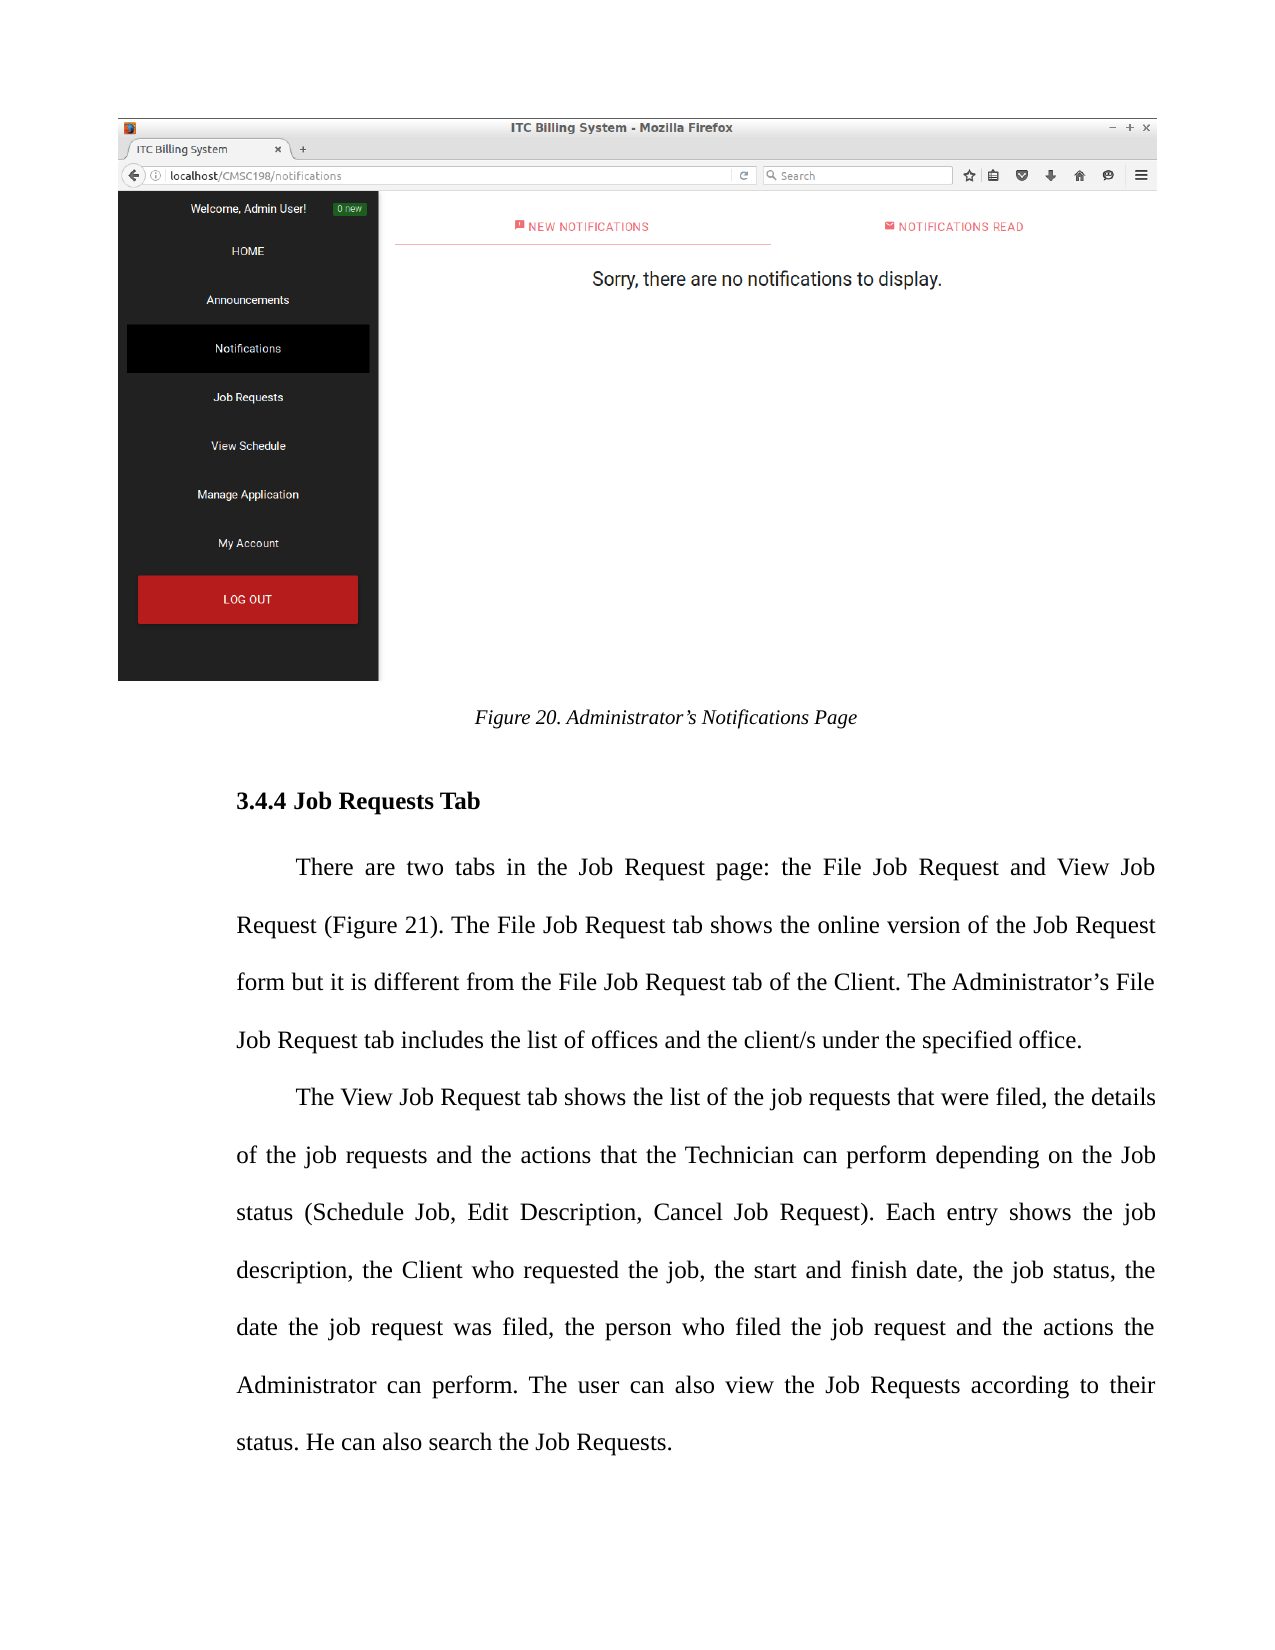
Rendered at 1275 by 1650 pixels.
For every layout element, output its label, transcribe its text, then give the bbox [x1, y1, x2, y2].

text There are two tabs in the Job Request page: the File Job Request and View Job Request (Figure 21). The File Job Request tab shows the online version of the Job Request form but it is different from the File Job Request tab of the Client. The Administrator’s File Job Request tab includes the list of offices and the client/s under the specified office. [236, 852, 1157, 1054]
text The View Job Request tab shows the list of the job requests that were filed, the details of the job requests and the actions that the Technician can perform depending on the Job status (Schedule Job, Edit Description, Cancel Job Request). Each entry shows the job description, the Client who requested the job, the start and finish date, the job status, the date the job request was filed, the person who filed the job request and the actions the Administrator can perform. The user can also view the Job Requests according to their status. He can also search the Job Requests. [236, 1082, 1157, 1456]
text Figure 20. Administrator’s Notifications Page [118, 681, 1157, 729]
subtitle 3.4.4 Job Requests Tab [236, 784, 1157, 815]
picture [118, 118, 1157, 681]
